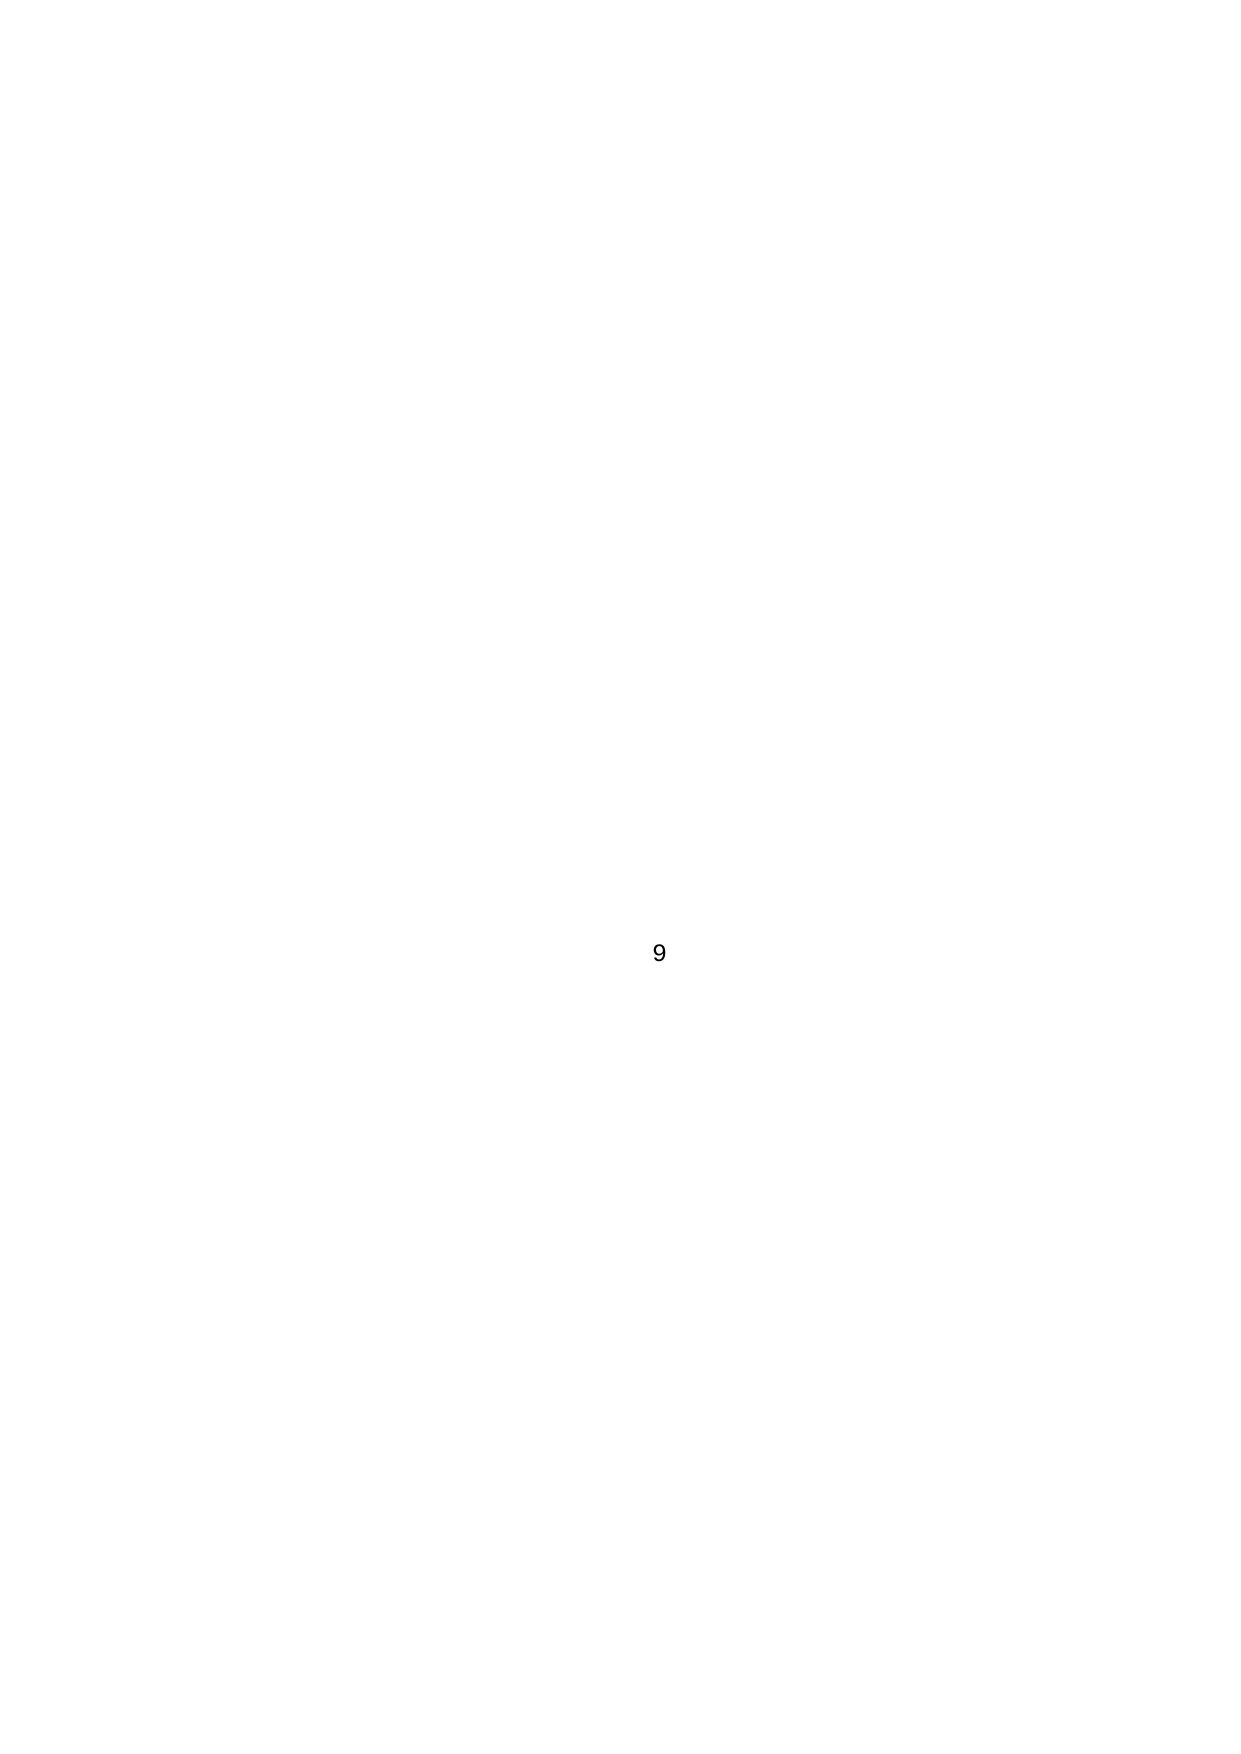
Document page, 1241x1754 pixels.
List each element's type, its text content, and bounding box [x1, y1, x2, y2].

text 9 [167, 941, 1152, 969]
